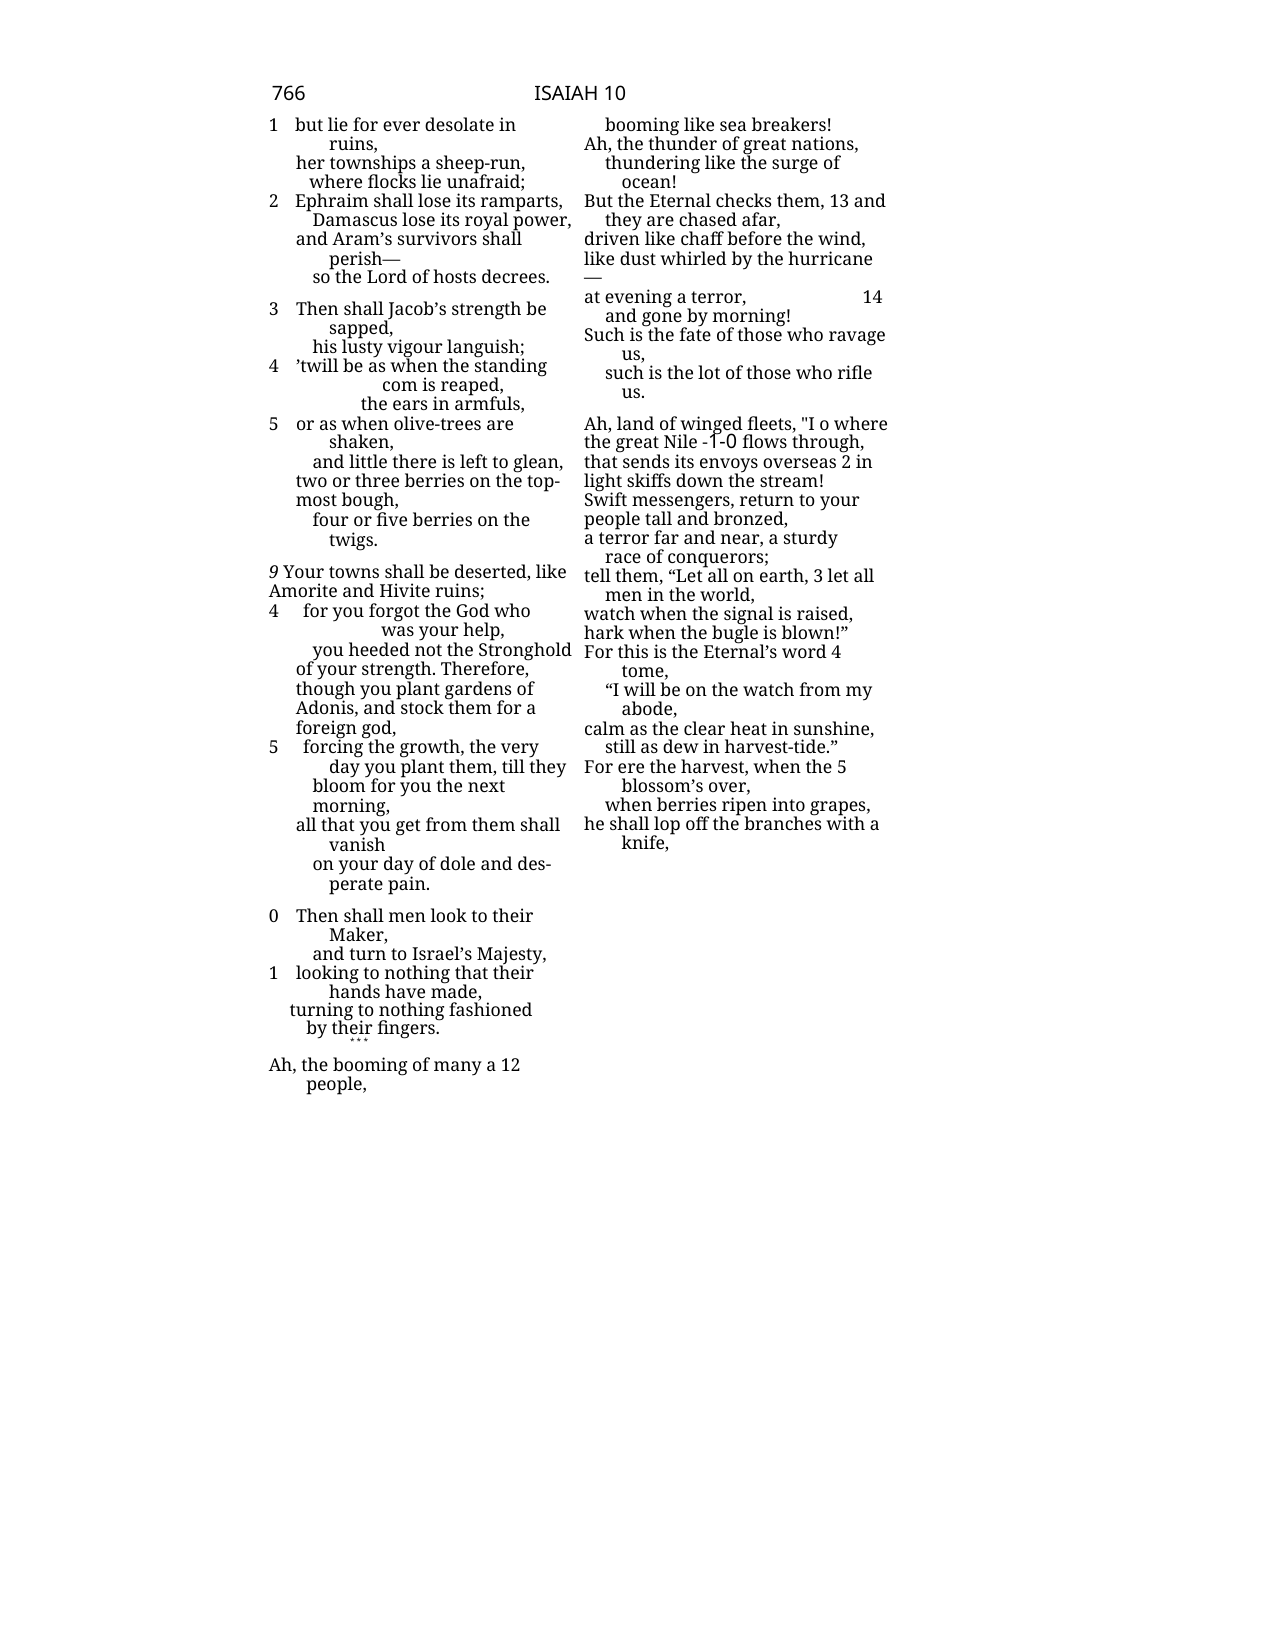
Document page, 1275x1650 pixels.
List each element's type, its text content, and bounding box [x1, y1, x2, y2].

text Ah, the thunder of great na­tions, [584, 135, 889, 154]
text still as dew in harvest-tide.” [605, 739, 889, 758]
text calm as the clear heat in sun­shine, [584, 720, 889, 739]
list but lie for ever desolate in [268, 116, 573, 135]
text such is the lot of those who rifle us. [605, 364, 889, 402]
text “I will be on the watch from my abode, [605, 682, 889, 720]
text and gone by morning! [605, 307, 889, 326]
text you heeded not the Strong­hold of your strength. Therefore, though you plant gardens of Adonis, and stock them for a foreign god, [296, 641, 573, 738]
text But the Eternal checks them, 13 and they are chased afar, [584, 192, 889, 231]
text her townships a sheep-run, where flocks lie unafraid; [268, 154, 525, 192]
text com is reaped, the ears in armfuls, [312, 377, 573, 415]
text all that you get from them shall vanish [296, 816, 573, 855]
text ruins, [312, 135, 573, 154]
list looking to nothing that their [268, 964, 573, 983]
text Damascus lose its royal power, [312, 212, 573, 231]
text 9 Your towns shall be deserted, like Amorite and Hivite ruins; [268, 563, 573, 602]
text was your help, [312, 621, 573, 641]
text tell them, “Let all on earth, 3 let all men in the world, [584, 567, 889, 605]
text a terror far and near, a sturdy race of conquerors; [584, 529, 843, 567]
text Ah, land of winged fleets, "I o where the great Nile -1-0 flows through, [584, 415, 889, 453]
list or as when olive-trees are [268, 415, 573, 434]
text sapped, [312, 319, 573, 338]
text he shall lop off the branches with a knife, [584, 815, 889, 853]
text thundering like the surge of ocean! [605, 154, 889, 192]
text on your day of dole and des­perate pain. [312, 855, 573, 894]
text his lusty vigour languish; [312, 338, 573, 357]
text Maker, [312, 926, 573, 945]
text by their fingers. [306, 1020, 573, 1038]
list ’twill be as when the standing [268, 357, 573, 377]
text that sends its envoys overseas 2 in light skiffs down the stream! [584, 453, 889, 491]
text * * * [350, 1038, 573, 1046]
text Ah, the booming of many a 12 people, [268, 1056, 573, 1094]
text shaken, [312, 434, 573, 453]
text and Aram’s survivors shall perish— [296, 231, 573, 269]
text and little there is left to glean, two or three berries on the top­most bough, [296, 453, 573, 510]
list Ephraim shall lose its ramparts, [268, 192, 573, 212]
text day you plant them, till they bloom for you the next morning, [312, 758, 573, 816]
text Swift messengers, return to your people tall and bronzed, [584, 491, 889, 529]
list for you forgot the God who [268, 602, 573, 621]
list forcing the growth, the very [268, 738, 573, 758]
text For this is the Eternal’s word 4 tome, [584, 643, 889, 682]
text booming like sea breakers! [605, 116, 889, 135]
text four or five berries on the twigs. [312, 510, 573, 550]
text Such is the fate of those who ravage us, [584, 326, 889, 364]
text watch when the signal is raised, hark when the bugle is blown!” [584, 605, 889, 643]
list Then shall men look to their [268, 907, 573, 926]
text hands have made, [312, 983, 573, 1002]
list Then shall Jacob’s strength be [268, 300, 573, 319]
text so the Lord of hosts decrees. [312, 269, 573, 288]
text turning to nothing fashioned [289, 1002, 573, 1020]
text and turn to Israel’s Majesty, [312, 945, 573, 964]
text For ere the harvest, when the 5 blossom’s over, [584, 758, 889, 796]
text when berries ripen into grapes, [605, 796, 889, 815]
text driven like chaff before the wind, like dust whirled by the hur­ricane— [584, 231, 889, 288]
text at evening a terror, 14 [584, 288, 889, 307]
